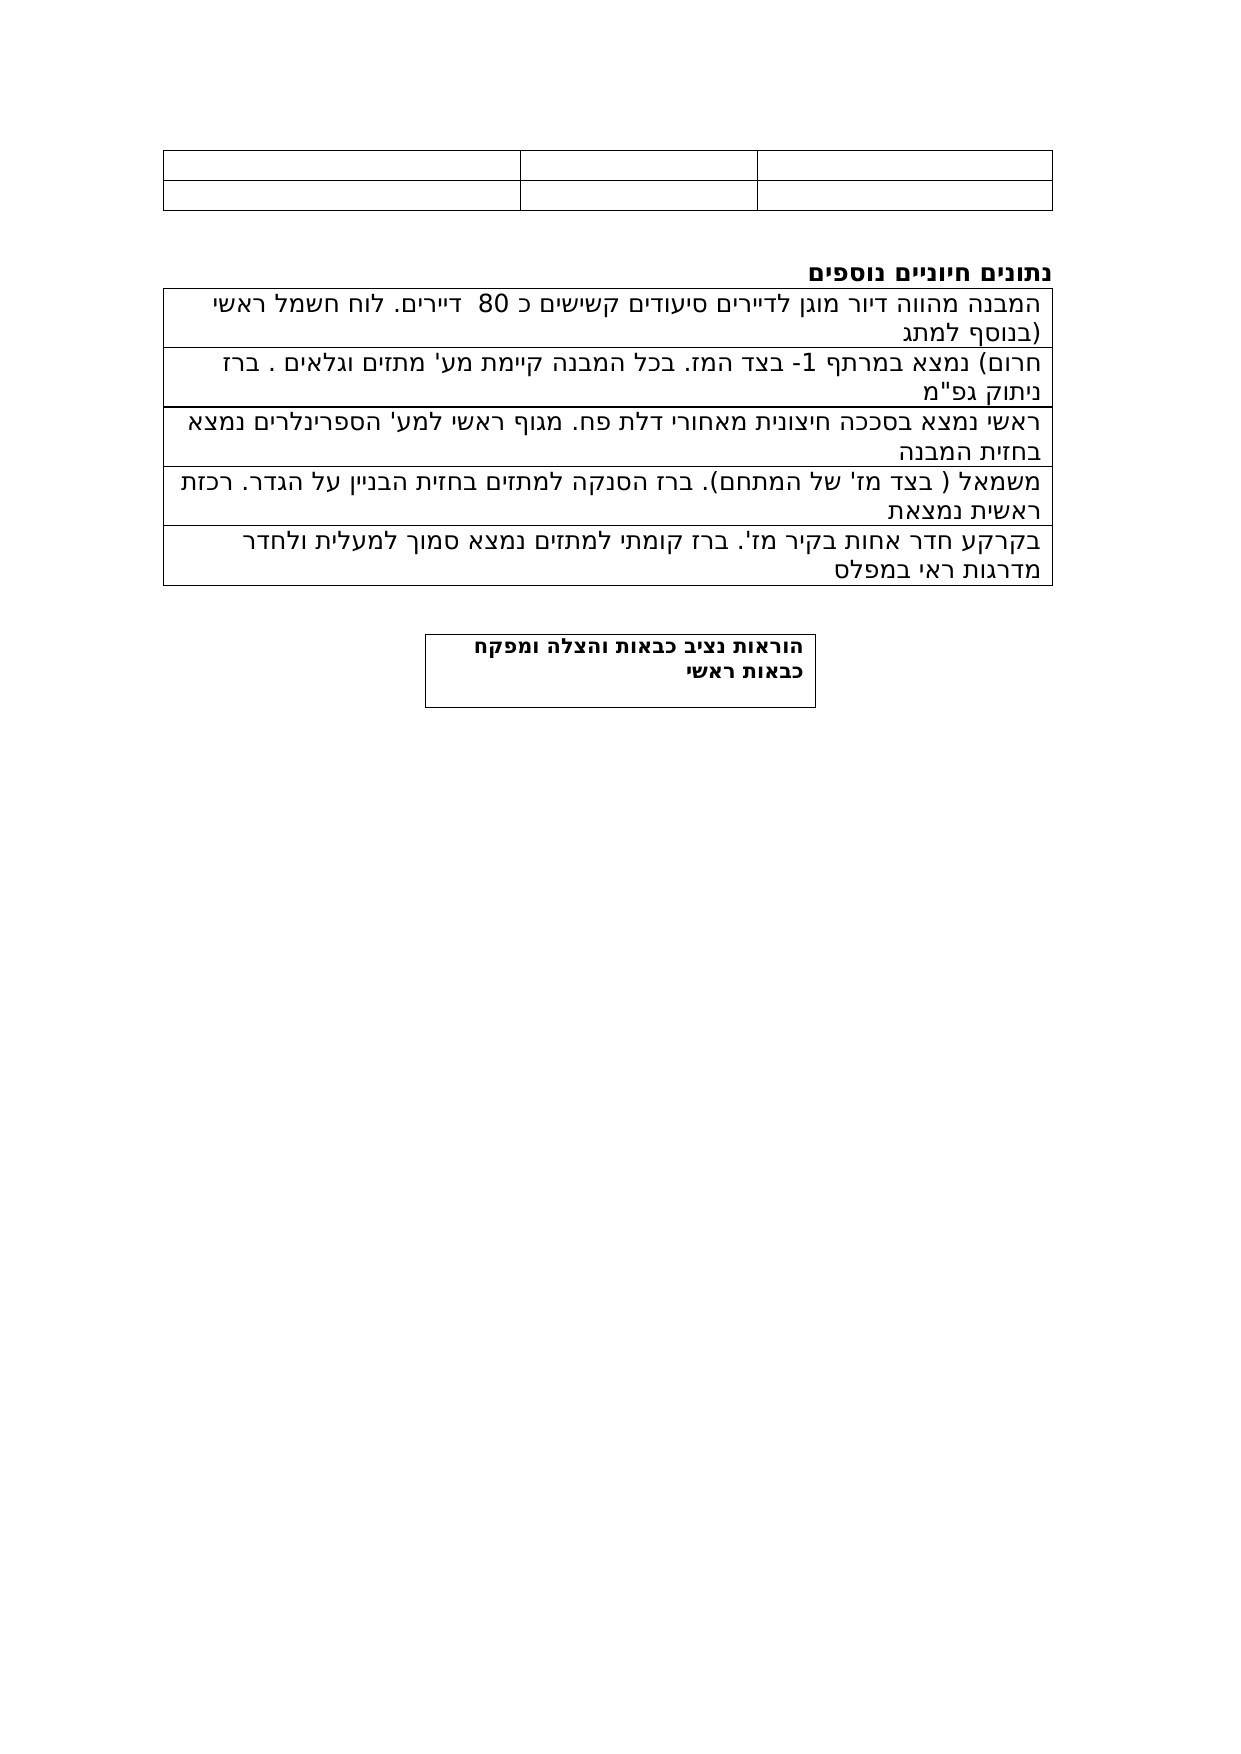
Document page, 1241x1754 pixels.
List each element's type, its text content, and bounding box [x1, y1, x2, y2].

table_cell ראשי נמצא בסככה חיצונית מאחורי דלת פח. מגוף ראשי למע' הספרינלרים נמצא בחזית המבנה [164, 408, 1052, 466]
table_cell [164, 151, 401, 180]
table_cell [758, 151, 875, 180]
table_header הוראות נציב כבאות והצלה ומפקח כבאות ראשי [426, 635, 815, 707]
table_header המבנה מהווה דיור מוגן לדיירים סיעודים קשישים כ 80 דיירים. לוח חשמל ראשי (בנוסף למתג [164, 289, 1052, 347]
table_cell [521, 151, 757, 180]
table_cell בקרקע חדר אחות בקיר מז'. ברז קומתי למתזים נמצא סמוך למעלית ולחדר מדרגות ראי במפלס [164, 526, 1052, 584]
table_cell [758, 181, 875, 209]
table_cell חרום) נמצא במרתף 1- בצד המז. בכל המבנה קיימת מע' מתזים וגלאים . ברז ניתוק גפ"מ [164, 348, 1052, 406]
table_cell משמאל ( בצד מז' של המתחם). ברז הסנקה למתזים בחזית הבניין על הגדר. רכזת ראשית נמצאת [164, 467, 1052, 525]
text נתונים חיוניים נוספים [187, 258, 1053, 288]
table_cell [875, 181, 1052, 209]
table_cell [875, 151, 1052, 180]
table_cell [521, 181, 757, 209]
table_cell [401, 151, 520, 180]
table_cell [401, 181, 520, 209]
table_cell [164, 181, 401, 209]
